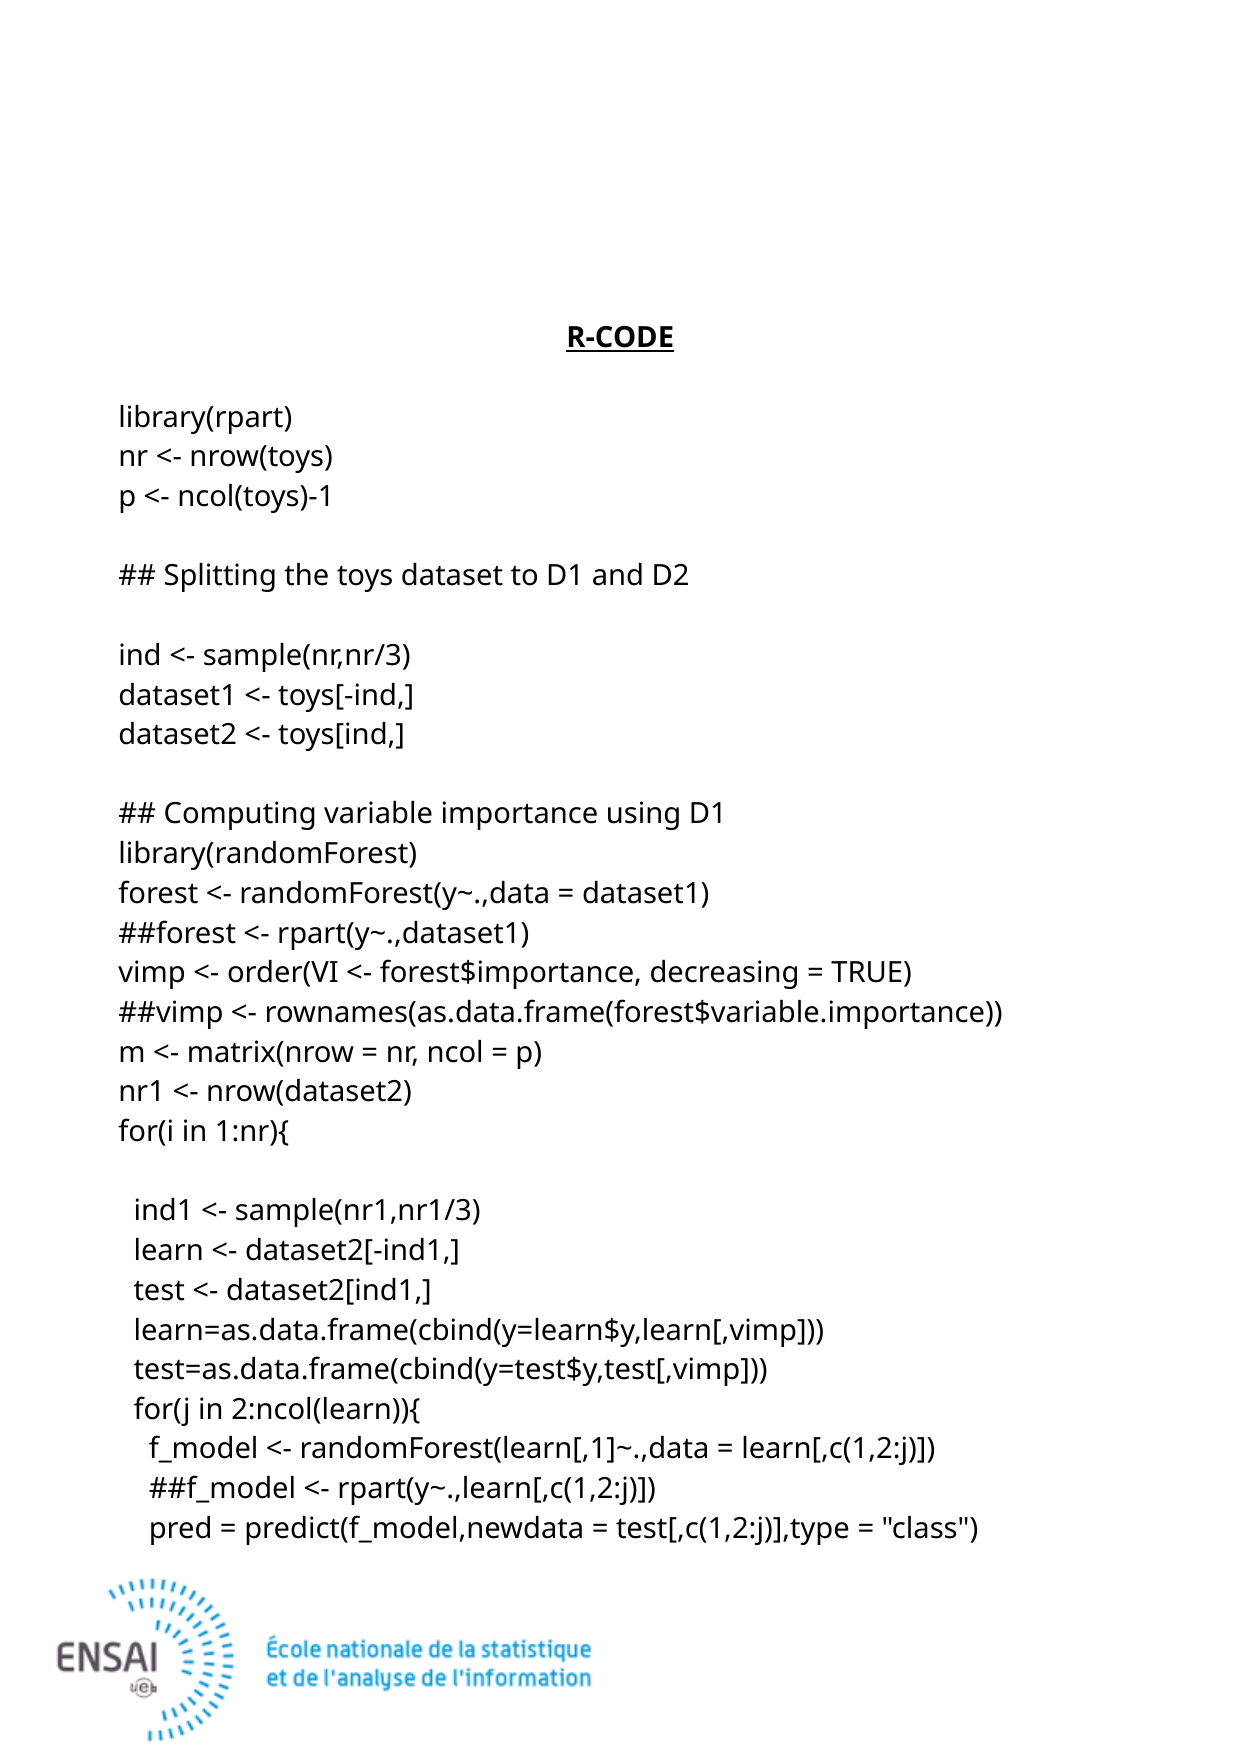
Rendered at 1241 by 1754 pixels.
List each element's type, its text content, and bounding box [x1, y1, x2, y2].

text ind1 <- sample(nr1,nr1/3) [118, 1190, 1122, 1229]
text vimp <- order(VI <- forest$importance, decreasing = TRUE) [118, 952, 1122, 991]
text m <- matrix(nrow = nr, ncol = p) [118, 1031, 1122, 1071]
text test <- dataset2[ind1,] [118, 1269, 1122, 1309]
text p <- ncol(toys)-1 [118, 475, 1122, 515]
text ## Splitting the toys dataset to D1 and D2 [118, 555, 1122, 594]
text library(rpart) [118, 396, 1122, 436]
text learn=as.data.frame(cbind(y=learn$y,learn[,vimp])) [118, 1309, 1122, 1348]
text dataset1 <- toys[-ind,] [118, 674, 1122, 713]
text for(i in 1:nr){ [118, 1110, 1122, 1150]
text dataset2 <- toys[ind,] [118, 713, 1122, 753]
text for(j in 2:ncol(learn)){ [118, 1388, 1122, 1428]
text ##forest <- rpart(y~.,dataset1) [118, 912, 1122, 952]
text forest <- randomForest(y~.,data = dataset1) [118, 872, 1122, 912]
text learn <- dataset2[-ind1,] [118, 1229, 1122, 1269]
text ## Computing variable importance using D1 [118, 793, 1122, 832]
text ##vimp <- rownames(as.data.frame(forest$variable.importance)) [118, 991, 1122, 1031]
picture [2, 1563, 647, 1754]
text test=as.data.frame(cbind(y=test$y,test[,vimp])) [118, 1348, 1122, 1388]
text ##f_model <- rpart(y~.,learn[,c(1,2:j)]) [118, 1467, 1122, 1507]
text pred = predict(f_model,newdata = test[,c(1,2:j)],type = "class") [118, 1507, 1122, 1547]
text library(randomForest) [118, 832, 1122, 872]
text nr1 <- nrow(dataset2) [118, 1071, 1122, 1110]
text R-CODE [118, 317, 1122, 356]
text ind <- sample(nr,nr/3) [118, 634, 1122, 674]
text f_model <- randomForest(learn[,1]~.,data = learn[,c(1,2:j)]) [118, 1428, 1122, 1467]
text nr <- nrow(toys) [118, 436, 1122, 475]
